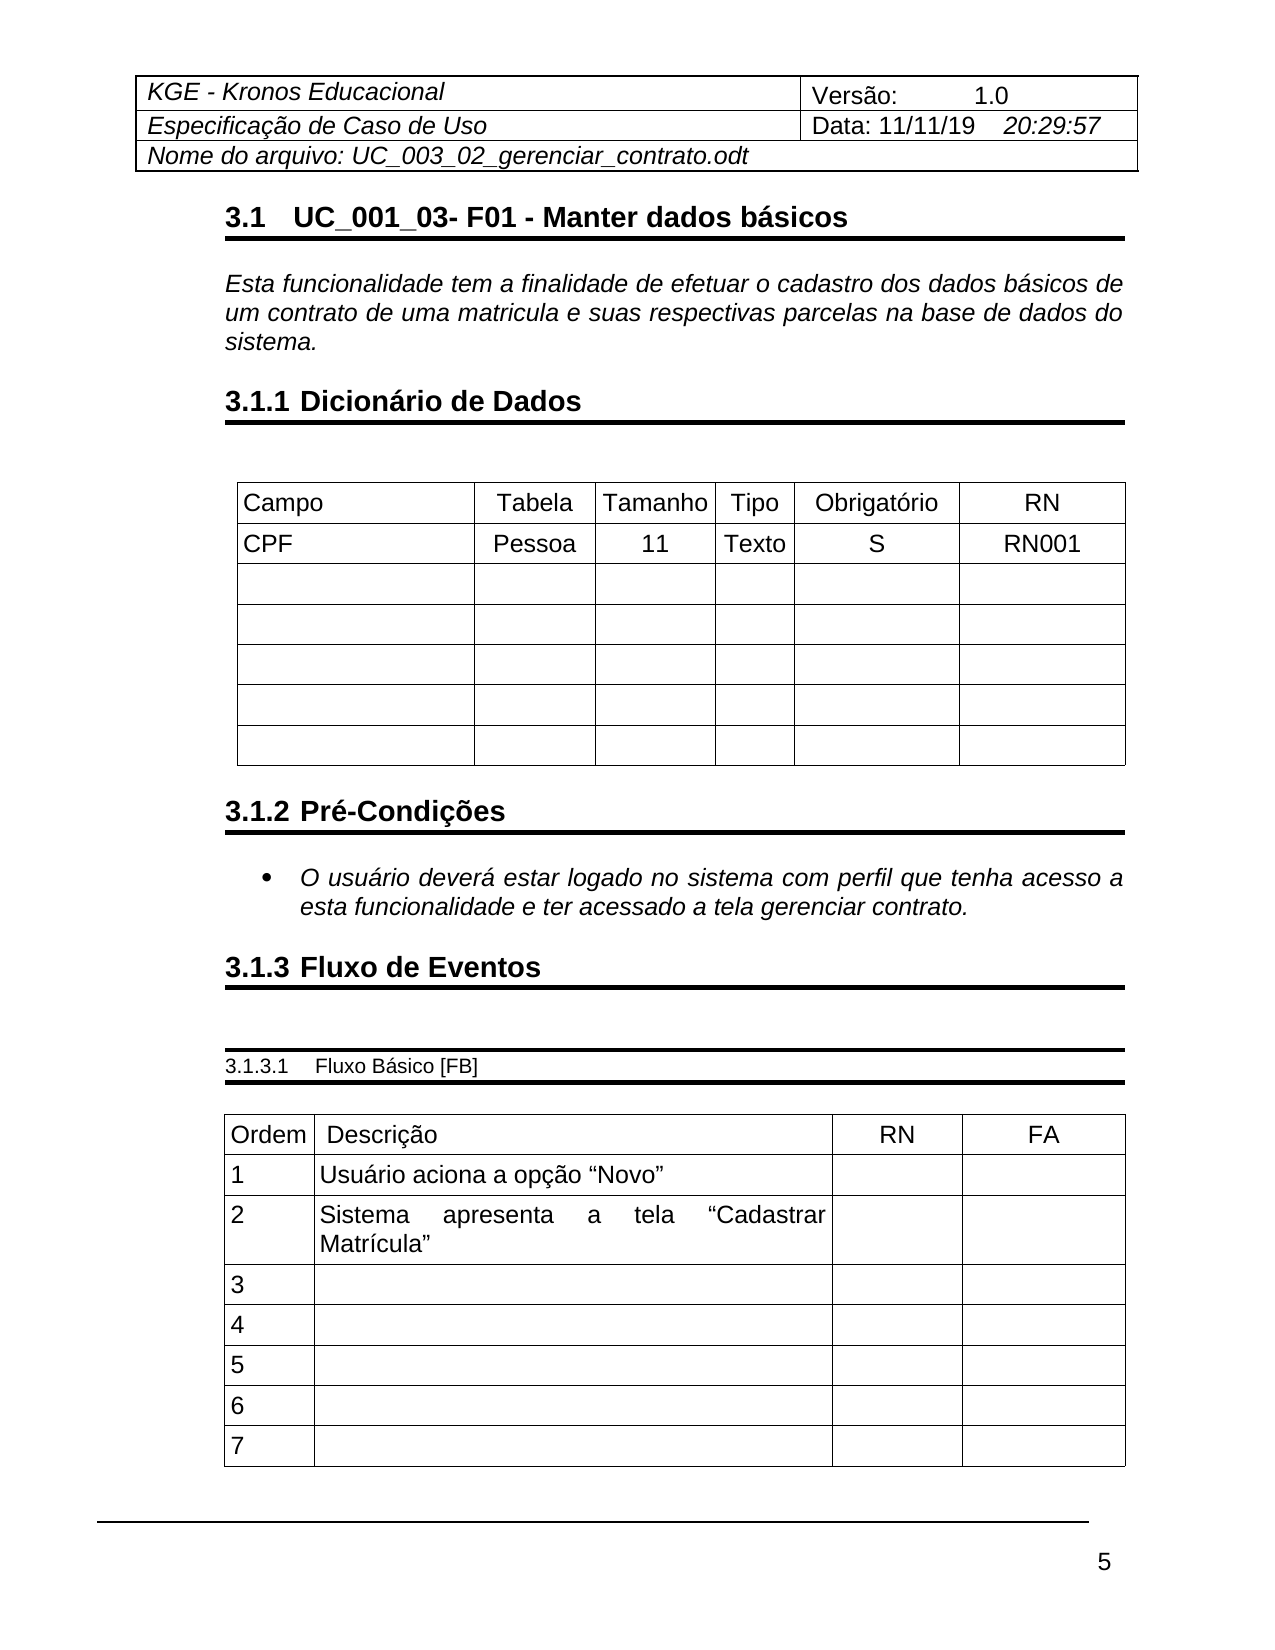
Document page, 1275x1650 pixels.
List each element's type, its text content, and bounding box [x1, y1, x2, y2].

table_cell [596, 726, 715, 765]
table_cell [795, 564, 959, 603]
table_cell RN001 [960, 524, 1125, 563]
table_cell [238, 685, 474, 725]
table_cell 5 [225, 1346, 314, 1385]
table_cell [960, 605, 1125, 644]
table_cell Sistema apresenta a tela “Cadastrar Matrícula” [315, 1196, 832, 1264]
table_cell [795, 645, 959, 684]
text Esta funcionalidade tem a finalidade de efetuar o cadastro dos dados básicos de um contrato de uma matricula e suas respectivas parcelas na base de dados do sistema. [225, 269, 1125, 356]
table_header Campo [238, 483, 474, 523]
subtitle Fluxo Básico [FB] [225, 1052, 1125, 1080]
table_cell 1 [225, 1155, 314, 1194]
table_cell [315, 1305, 832, 1344]
table_cell [960, 645, 1125, 684]
table_cell [833, 1265, 962, 1304]
table_cell [963, 1346, 1125, 1385]
table_cell [596, 685, 715, 725]
table_cell Texto [716, 524, 794, 563]
subtitle UC_001_03- F01 - Manter dados básicos [225, 200, 1125, 236]
table_header Tamanho [596, 483, 715, 523]
table_cell 7 [225, 1426, 314, 1466]
table_cell [963, 1265, 1125, 1304]
table_cell [716, 726, 794, 765]
table_cell CPF [238, 524, 474, 563]
table_cell [960, 685, 1125, 725]
table_cell [238, 605, 474, 644]
table_header Ordem [225, 1115, 314, 1154]
table_header Tipo [716, 483, 794, 523]
table_cell [716, 605, 794, 644]
list O usuário deverá estar logado no sistema com perfil que tenha acesso a esta funcionalidade e ter acessado a tela gerenciar contrato. [262, 863, 1125, 921]
table_header Tabela [475, 483, 595, 523]
subtitle Dicionário de Dados [225, 384, 1125, 420]
table_cell 2 [225, 1196, 314, 1264]
table_header RN [833, 1115, 962, 1154]
table_cell [315, 1426, 832, 1466]
table_cell 11 [596, 524, 715, 563]
table_cell [833, 1155, 962, 1194]
table_cell [475, 605, 595, 644]
table_cell [315, 1386, 832, 1425]
table_cell [716, 685, 794, 725]
table_cell [315, 1265, 832, 1304]
table_cell 4 [225, 1305, 314, 1344]
table_header RN [960, 483, 1125, 523]
table_cell [238, 564, 474, 603]
table_cell [963, 1155, 1125, 1194]
table_header FA [963, 1115, 1125, 1154]
table_cell [963, 1305, 1125, 1344]
table_cell [315, 1346, 832, 1385]
table_cell [475, 645, 595, 684]
table_cell [596, 605, 715, 644]
table_cell [960, 564, 1125, 603]
subtitle Pré-Condições [225, 794, 1125, 830]
table_cell [596, 564, 715, 603]
table_cell [475, 685, 595, 725]
table_cell [833, 1196, 962, 1264]
table_cell [475, 564, 595, 603]
table_cell [963, 1196, 1125, 1264]
table_cell [963, 1386, 1125, 1425]
table_cell S [795, 524, 959, 563]
table_cell [833, 1305, 962, 1344]
table_header Obrigatório [795, 483, 959, 523]
table_cell [795, 726, 959, 765]
table_cell [795, 685, 959, 725]
table_cell [475, 726, 595, 765]
table_cell [833, 1426, 962, 1466]
table_cell [960, 726, 1125, 765]
table_cell [238, 726, 474, 765]
table_cell [238, 645, 474, 684]
table_cell [716, 645, 794, 684]
table_cell Usuário aciona a opção “Novo” [315, 1155, 832, 1194]
table_cell [716, 564, 794, 603]
subtitle Fluxo de Eventos [225, 949, 1125, 985]
table_cell Pessoa [475, 524, 595, 563]
table_cell [833, 1346, 962, 1385]
table_header Descrição [315, 1115, 832, 1154]
table_cell [833, 1386, 962, 1425]
table_cell [596, 645, 715, 684]
table_cell [795, 605, 959, 644]
table_cell 6 [225, 1386, 314, 1425]
table_cell [963, 1426, 1125, 1466]
table_cell 3 [225, 1265, 314, 1304]
